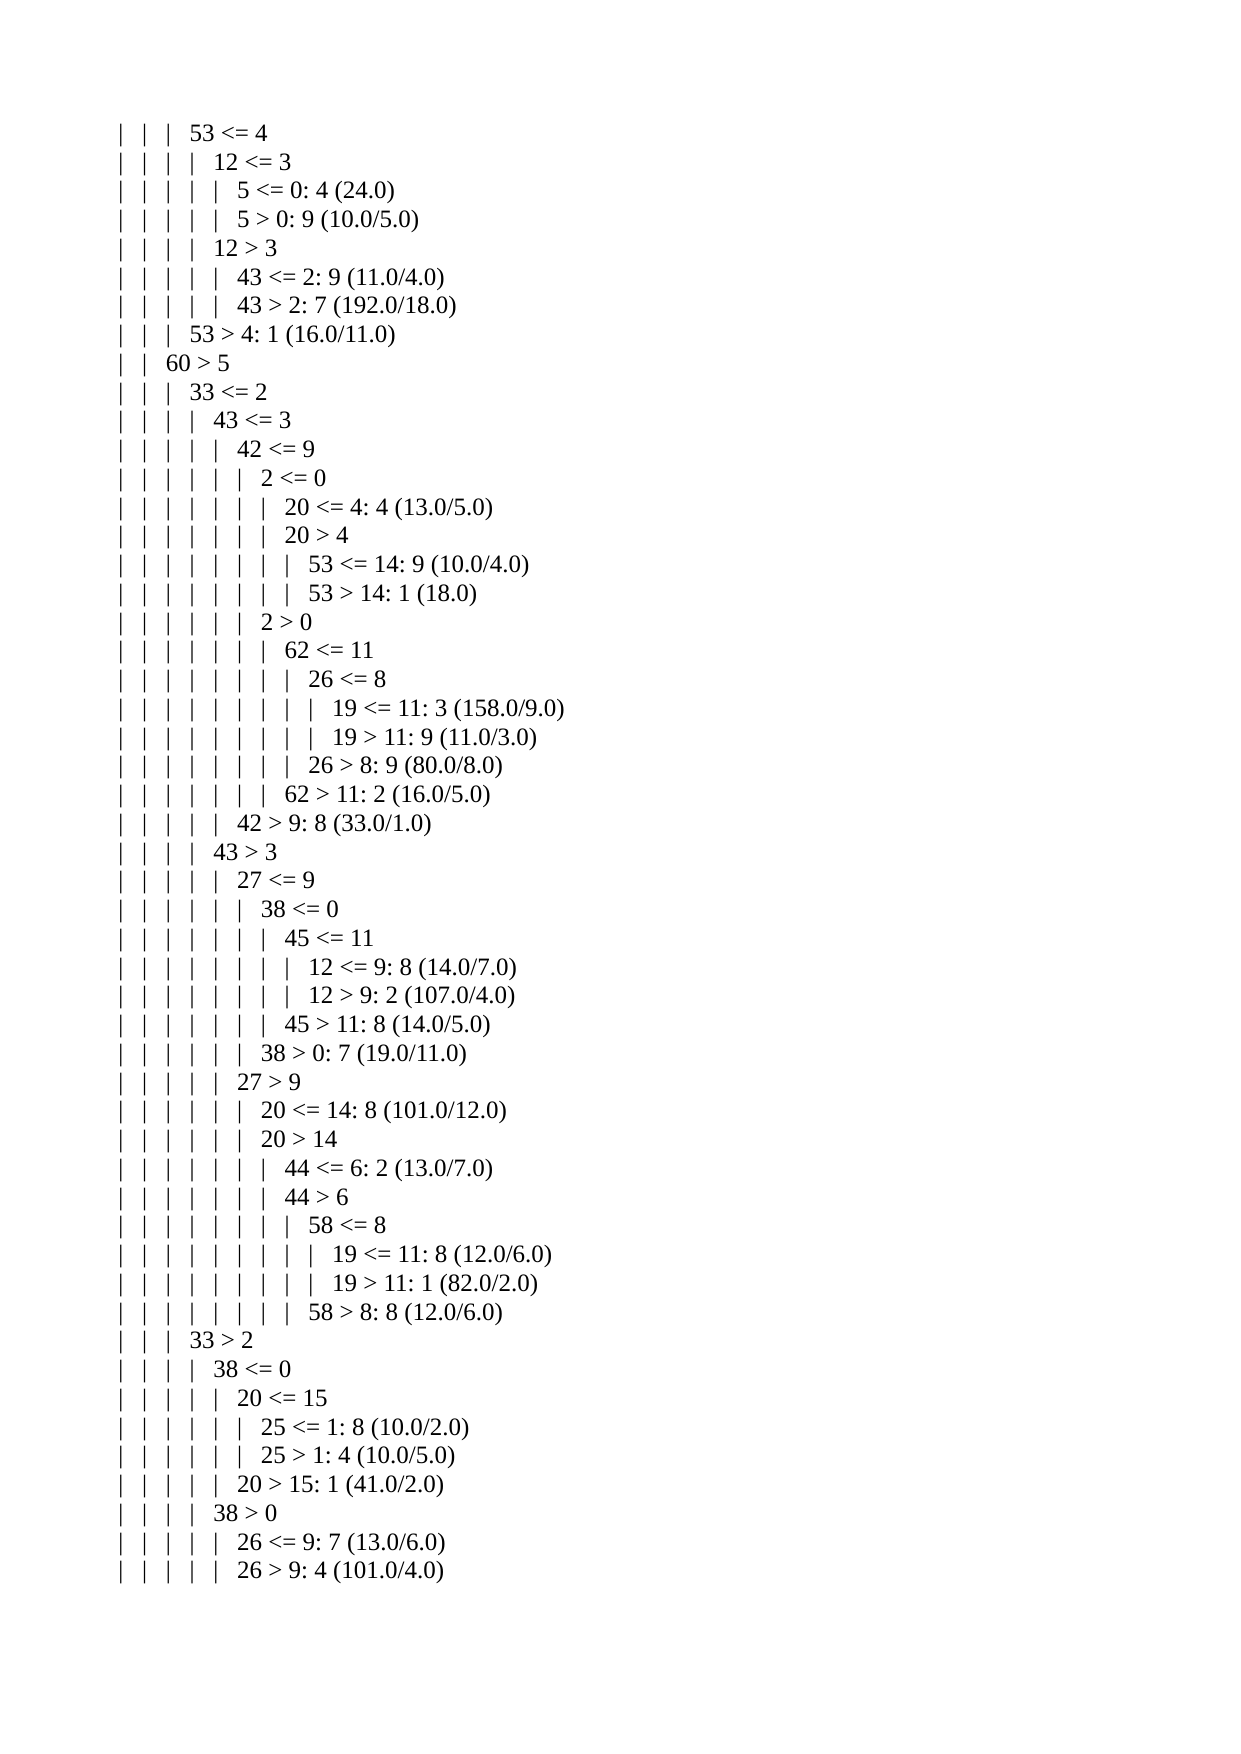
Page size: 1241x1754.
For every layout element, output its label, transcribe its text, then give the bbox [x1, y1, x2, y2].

text | | | | | | | 45 > 11: 8 (14.0/5.0) [118, 1009, 1122, 1038]
text | | | | | | | 62 <= 11 [118, 636, 1122, 664]
text | | | | | | | | 12 <= 9: 8 (14.0/7.0) [118, 952, 1122, 981]
text | | | | | | 2 > 0 [118, 607, 1122, 636]
text | | | | | | | 20 > 4 [118, 521, 1122, 549]
text | | | | 43 <= 3 [118, 406, 1122, 434]
text | | | | | | | 44 > 6 [118, 1182, 1122, 1211]
text | | | | | | 25 <= 1: 8 (10.0/2.0) [118, 1412, 1122, 1441]
text | | | | | | | | 12 > 9: 2 (107.0/4.0) [118, 981, 1122, 1009]
text | | | | | | | 44 <= 6: 2 (13.0/7.0) [118, 1153, 1122, 1182]
text | | | | | | | | 53 <= 14: 9 (10.0/4.0) [118, 549, 1122, 578]
text | | | | | 5 <= 0: 4 (24.0) [118, 176, 1122, 204]
text | | | | | 27 > 9 [118, 1067, 1122, 1096]
text | | | | | 27 <= 9 [118, 866, 1122, 894]
text | | | | | 42 > 9: 8 (33.0/1.0) [118, 808, 1122, 837]
text | | | 53 > 4: 1 (16.0/11.0) [118, 319, 1122, 348]
text | | | | | | | | | 19 <= 11: 8 (12.0/6.0) [118, 1239, 1122, 1268]
text | | | | | | 20 <= 14: 8 (101.0/12.0) [118, 1096, 1122, 1124]
text | | | | 12 <= 3 [118, 147, 1122, 176]
text | | | | | | | | 53 > 14: 1 (18.0) [118, 578, 1122, 607]
text | | 60 > 5 [118, 348, 1122, 377]
text | | | | | 20 > 15: 1 (41.0/2.0) [118, 1469, 1122, 1498]
text | | | | | 43 <= 2: 9 (11.0/4.0) [118, 262, 1122, 291]
text | | | | | | | 45 <= 11 [118, 923, 1122, 952]
text | | | | | | | 20 <= 4: 4 (13.0/5.0) [118, 492, 1122, 521]
text | | | | | | | | 58 > 8: 8 (12.0/6.0) [118, 1297, 1122, 1326]
text | | | | | | | | | 19 <= 11: 3 (158.0/9.0) [118, 693, 1122, 722]
text | | | | | 20 <= 15 [118, 1383, 1122, 1412]
text | | | | | | | | 26 <= 8 [118, 664, 1122, 693]
text | | | 33 > 2 [118, 1326, 1122, 1354]
text | | | | 43 > 3 [118, 837, 1122, 866]
text | | | | | | | | 26 > 8: 9 (80.0/8.0) [118, 751, 1122, 779]
text | | | | | | | | 58 <= 8 [118, 1211, 1122, 1239]
text | | | | 38 <= 0 [118, 1354, 1122, 1383]
text | | | | 38 > 0 [118, 1498, 1122, 1527]
text | | | | | | 2 <= 0 [118, 463, 1122, 492]
text | | | | | 26 > 9: 4 (101.0/4.0) [118, 1556, 1122, 1584]
text | | | | | 42 <= 9 [118, 434, 1122, 463]
text | | | | 12 > 3 [118, 233, 1122, 262]
text | | | | | | 38 > 0: 7 (19.0/11.0) [118, 1038, 1122, 1067]
text | | | | | | 25 > 1: 4 (10.0/5.0) [118, 1441, 1122, 1469]
text | | | | | | 20 > 14 [118, 1124, 1122, 1153]
text | | | | | 43 > 2: 7 (192.0/18.0) [118, 291, 1122, 319]
text | | | 33 <= 2 [118, 377, 1122, 406]
text | | | | | | | | | 19 > 11: 1 (82.0/2.0) [118, 1268, 1122, 1297]
text | | | | | 26 <= 9: 7 (13.0/6.0) [118, 1527, 1122, 1556]
text | | | | | | | | | 19 > 11: 9 (11.0/3.0) [118, 722, 1122, 751]
text | | | 53 <= 4 [118, 118, 1122, 147]
text | | | | | | | 62 > 11: 2 (16.0/5.0) [118, 779, 1122, 808]
text | | | | | 5 > 0: 9 (10.0/5.0) [118, 204, 1122, 233]
text | | | | | | 38 <= 0 [118, 894, 1122, 923]
